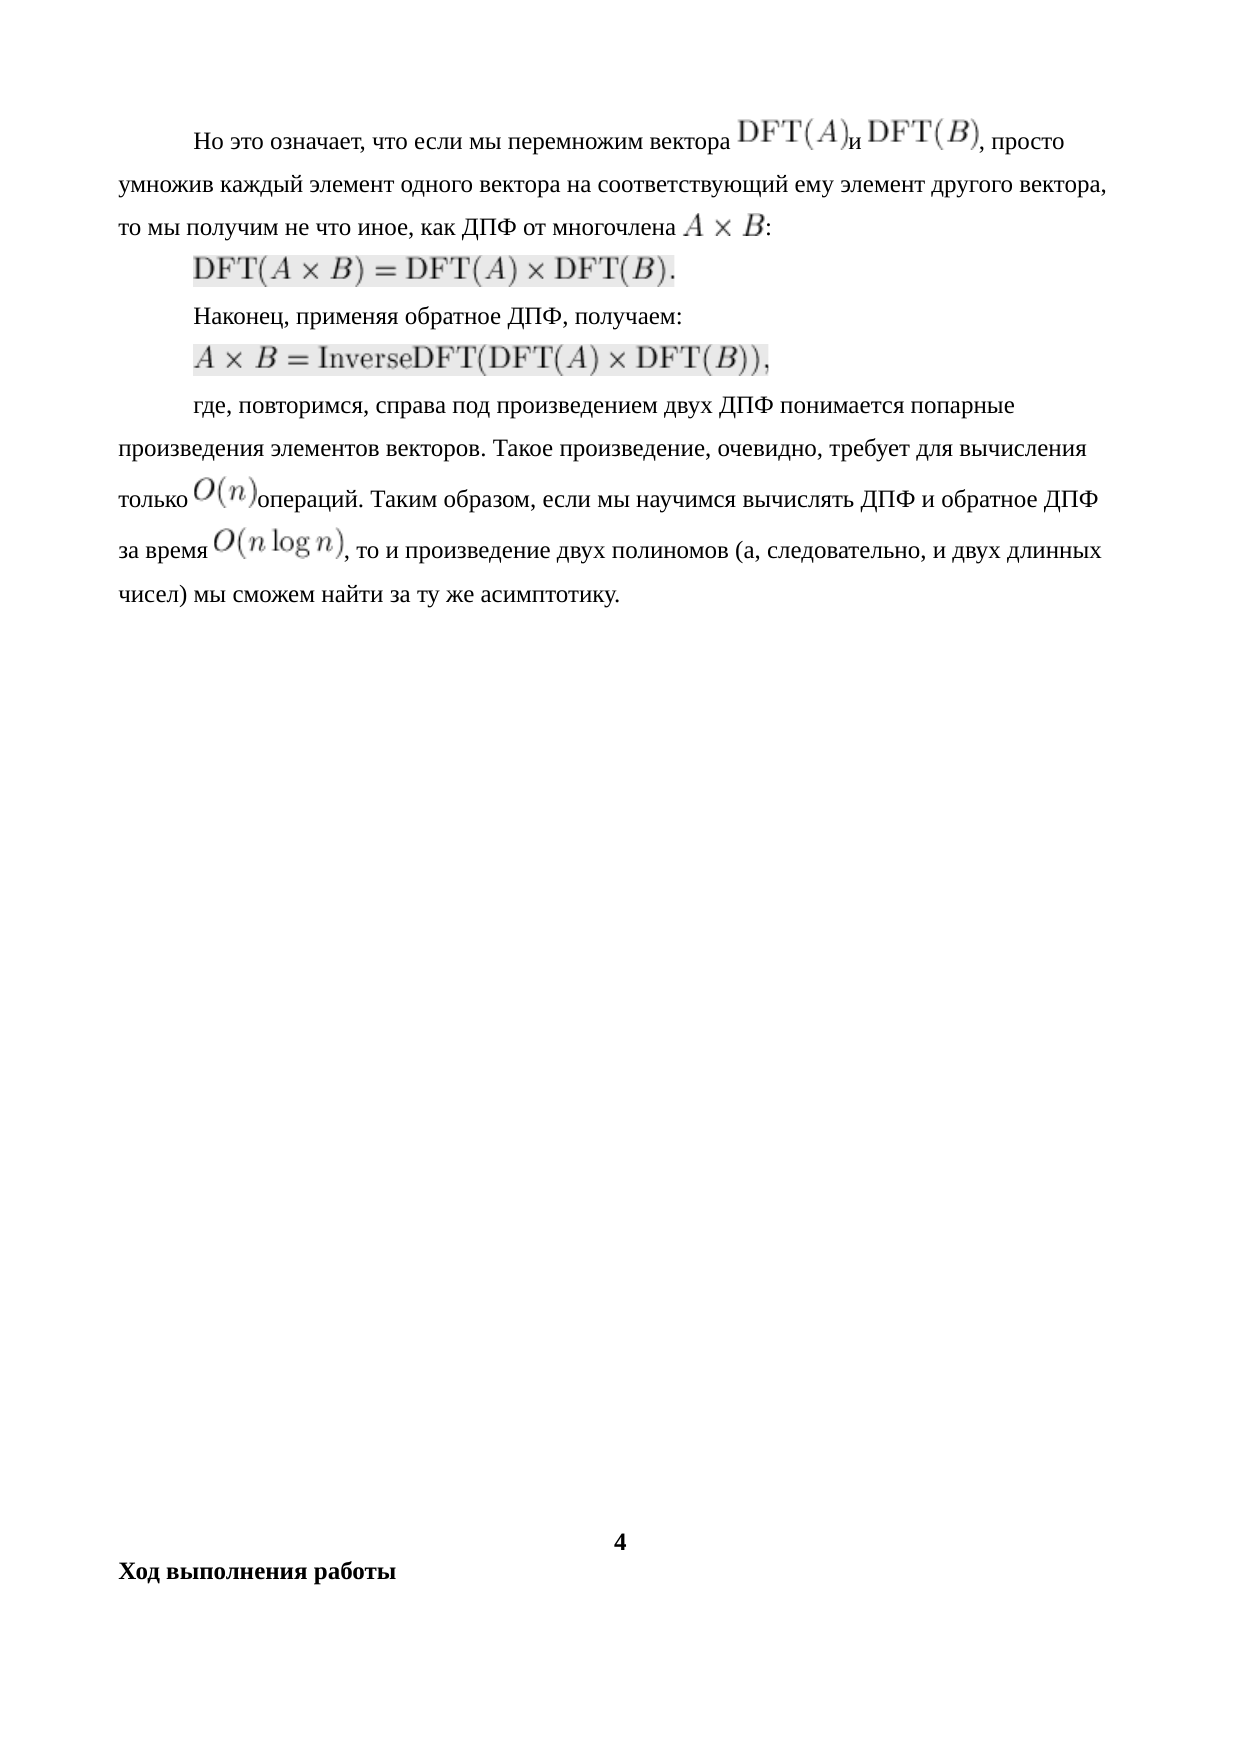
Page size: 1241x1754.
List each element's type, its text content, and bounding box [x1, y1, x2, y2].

text Наконец, применяя обратное ДПФ, получаем: [118, 301, 1122, 330]
picture [737, 118, 849, 150]
picture [193, 255, 675, 287]
picture [214, 527, 344, 559]
picture [193, 344, 769, 376]
picture [867, 118, 979, 150]
text Но это означает, что если мы перемножим вектора и , просто умножив каждый элемент одного вектора на соответствующий ему элемент другого вектора, то мы получим не что иное, как ДПФ от многочлена : [118, 118, 1122, 241]
text Ход выполнения работы [118, 1556, 1122, 1585]
text где, повторимся, справа под произведением двух ДПФ понимается попарные произведения элементов векторов. Такое произведение, очевидно, требует для вычисления только операций. Таким образом, если мы научимся вычислять ДПФ и обратное ДПФ за время , то и произведение двух полиномов (а, следовательно, и двух длинных чисел) мы сможем найти за ту же асимптотику. [118, 390, 1122, 607]
text 4 [118, 1527, 1122, 1556]
picture [682, 213, 765, 236]
picture [194, 476, 257, 508]
